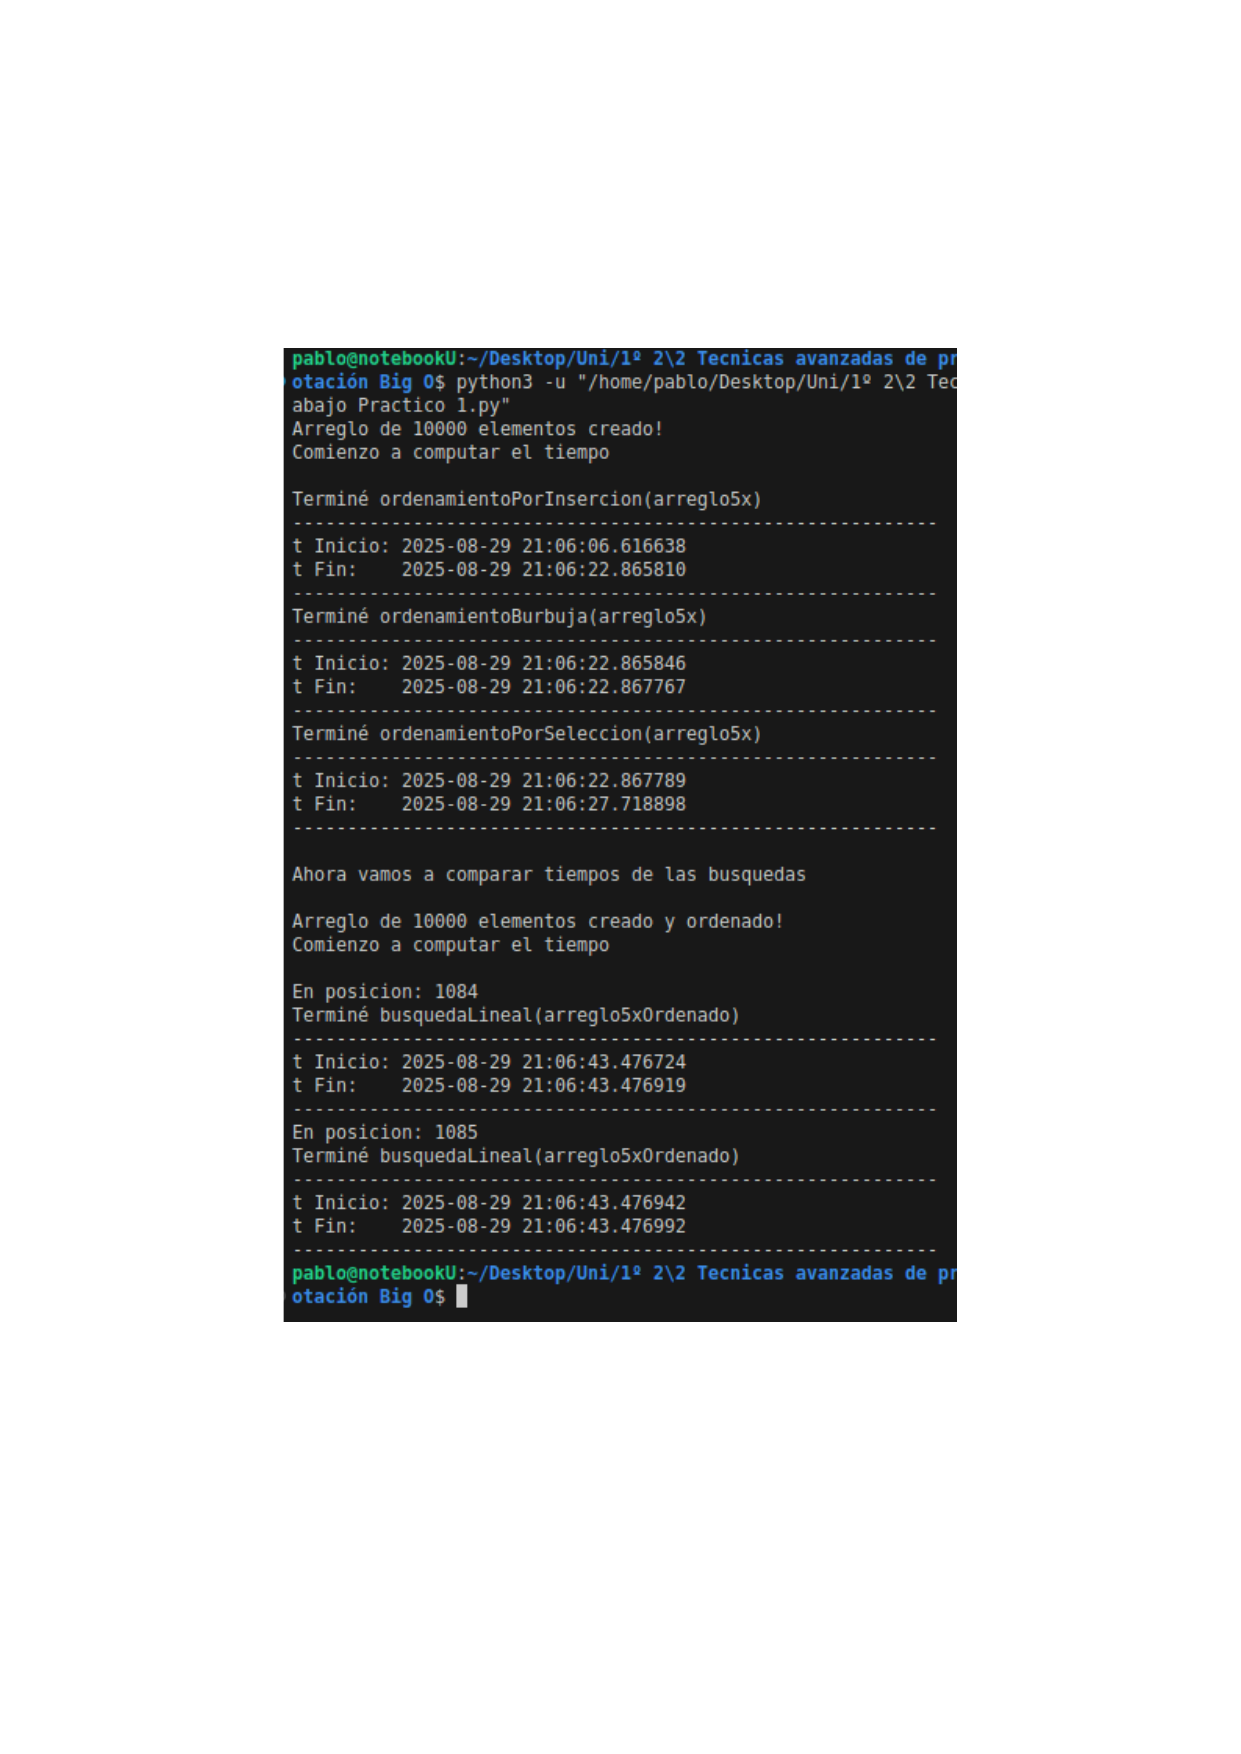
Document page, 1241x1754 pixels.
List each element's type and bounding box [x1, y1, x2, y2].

picture [283, 348, 957, 1322]
